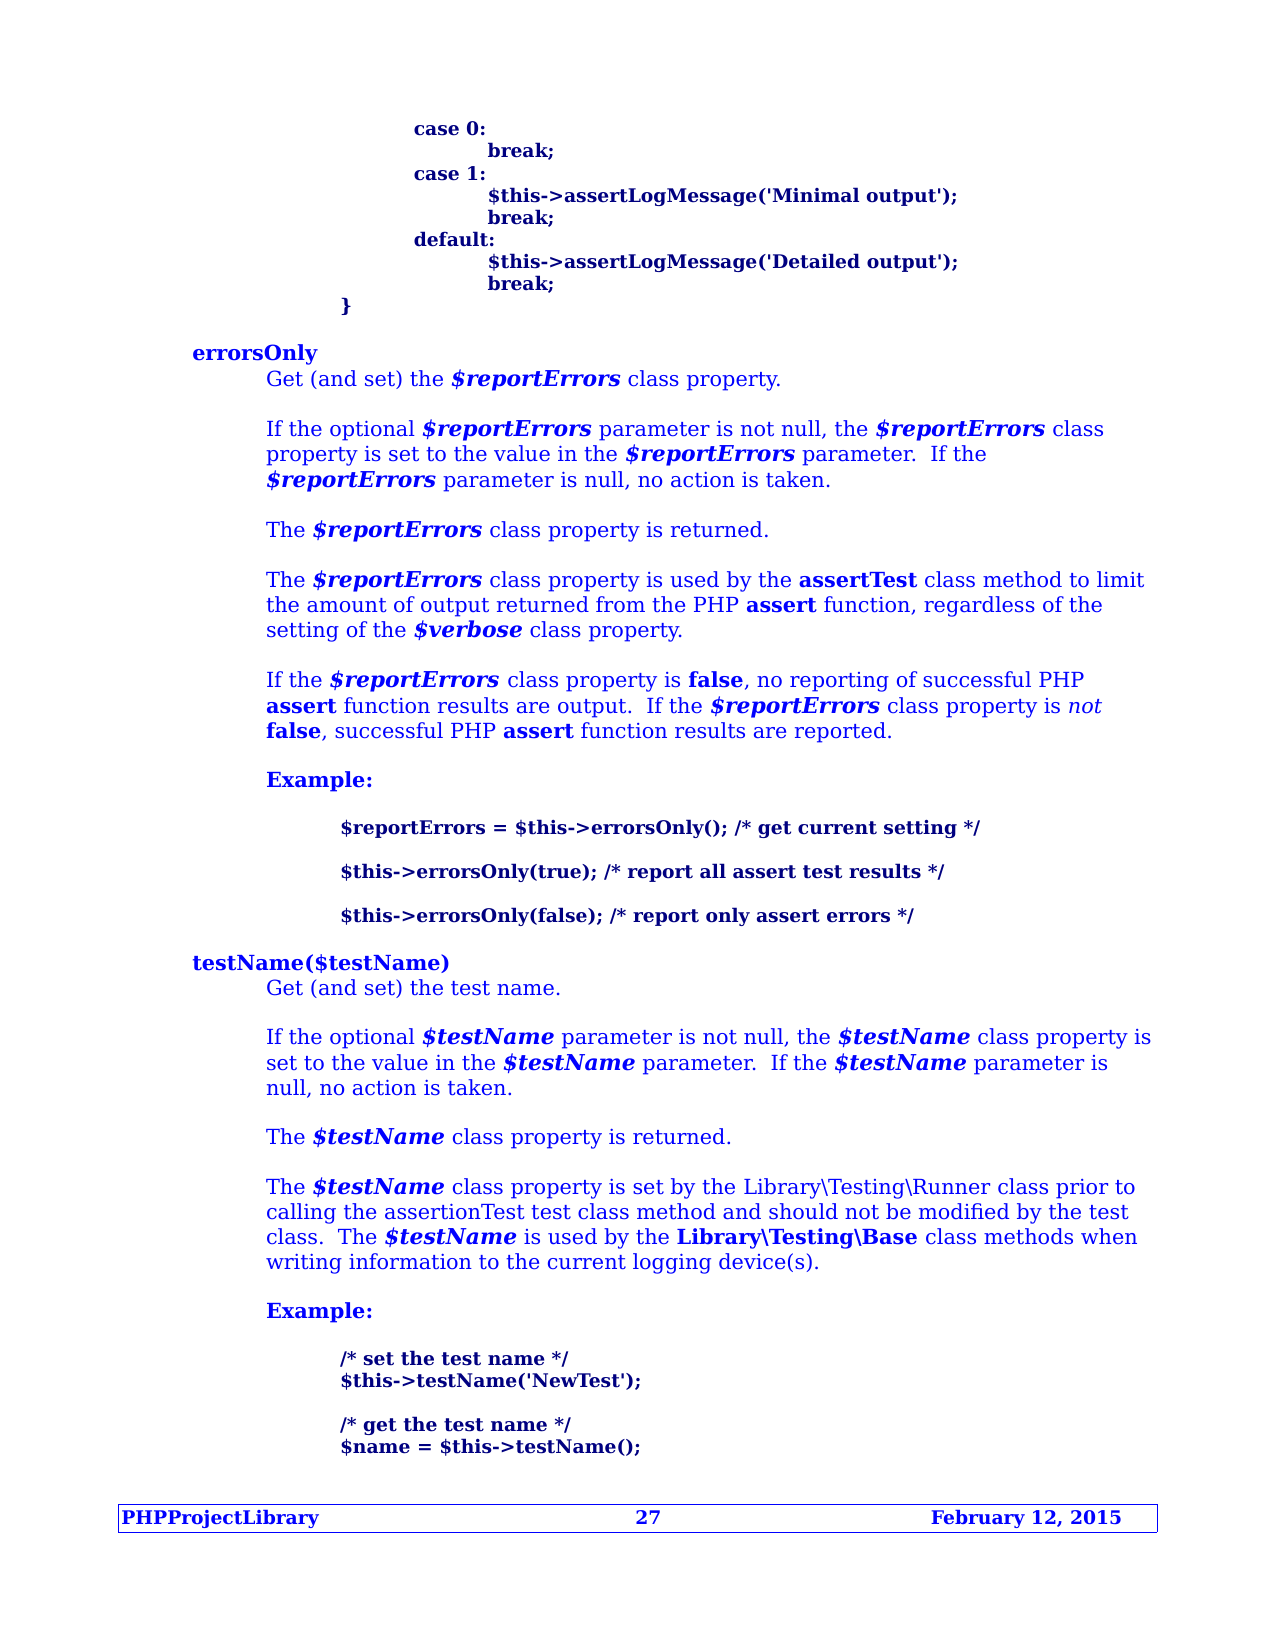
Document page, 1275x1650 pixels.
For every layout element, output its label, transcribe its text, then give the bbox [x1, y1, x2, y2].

text Get (and set) the test name. [266, 976, 1157, 1000]
text Example: [266, 1298, 1157, 1323]
text If the $reportErrors class property is false, no reporting of successful PHP assert function results are output. If the $reportErrors class property is not false, successful PHP assert function results are reported. [266, 667, 1157, 743]
text $reportErrors = $this->errorsOnly(); /* get current setting */ [340, 816, 1157, 838]
text $this->assertLogMessage('Detailed output'); [487, 251, 1157, 273]
text /* get the test name */ [340, 1414, 1157, 1436]
text /* set the test name */ [340, 1347, 1157, 1369]
text If the optional $testName parameter is not null, the $testName class property is set to the value in the $testName parameter. If the $testName parameter is null, no action is taken. [266, 1024, 1157, 1100]
text The $reportErrors class property is used by the assertTest class method to limit the amount of output returned from the PHP assert function, regardless of the setting of the $verbose class property. [266, 567, 1157, 643]
text $this->errorsOnly(false); /* report only assert errors */ [340, 905, 1157, 927]
text Example: [266, 767, 1157, 792]
text case 0: [413, 118, 1157, 140]
text testName($testName) [192, 951, 1157, 976]
text $name = $this->testName(); [340, 1436, 1157, 1458]
text $this->assertLogMessage('Minimal output'); [487, 184, 1157, 206]
text break; [487, 140, 1157, 162]
text break; [487, 273, 1157, 295]
text break; [487, 206, 1157, 228]
text The $reportErrors class property is returned. [266, 517, 1157, 543]
text default: [413, 228, 1157, 251]
text } [340, 295, 1157, 317]
text The $testName class property is set by the Library\Testing\Runner class prior to calling the assertionTest test class method and should not be modified by the test class. The $testName is used by the Library\Testing\Base class methods when writing information to the current logging device(s). [266, 1174, 1157, 1274]
text $this->errorsOnly(true); /* report all assert test results */ [340, 861, 1157, 883]
text The $testName class property is returned. [266, 1124, 1157, 1150]
text case 1: [413, 162, 1157, 184]
text $this->testName('NewTest'); [340, 1369, 1157, 1392]
text Get (and set) the $reportErrors class property. [266, 366, 1157, 391]
text errorsOnly [192, 341, 1157, 366]
text If the optional $reportErrors parameter is not null, the $reportErrors class property is set to the value in the $reportErrors parameter. If the $reportErrors parameter is null, no action is taken. [266, 416, 1157, 493]
